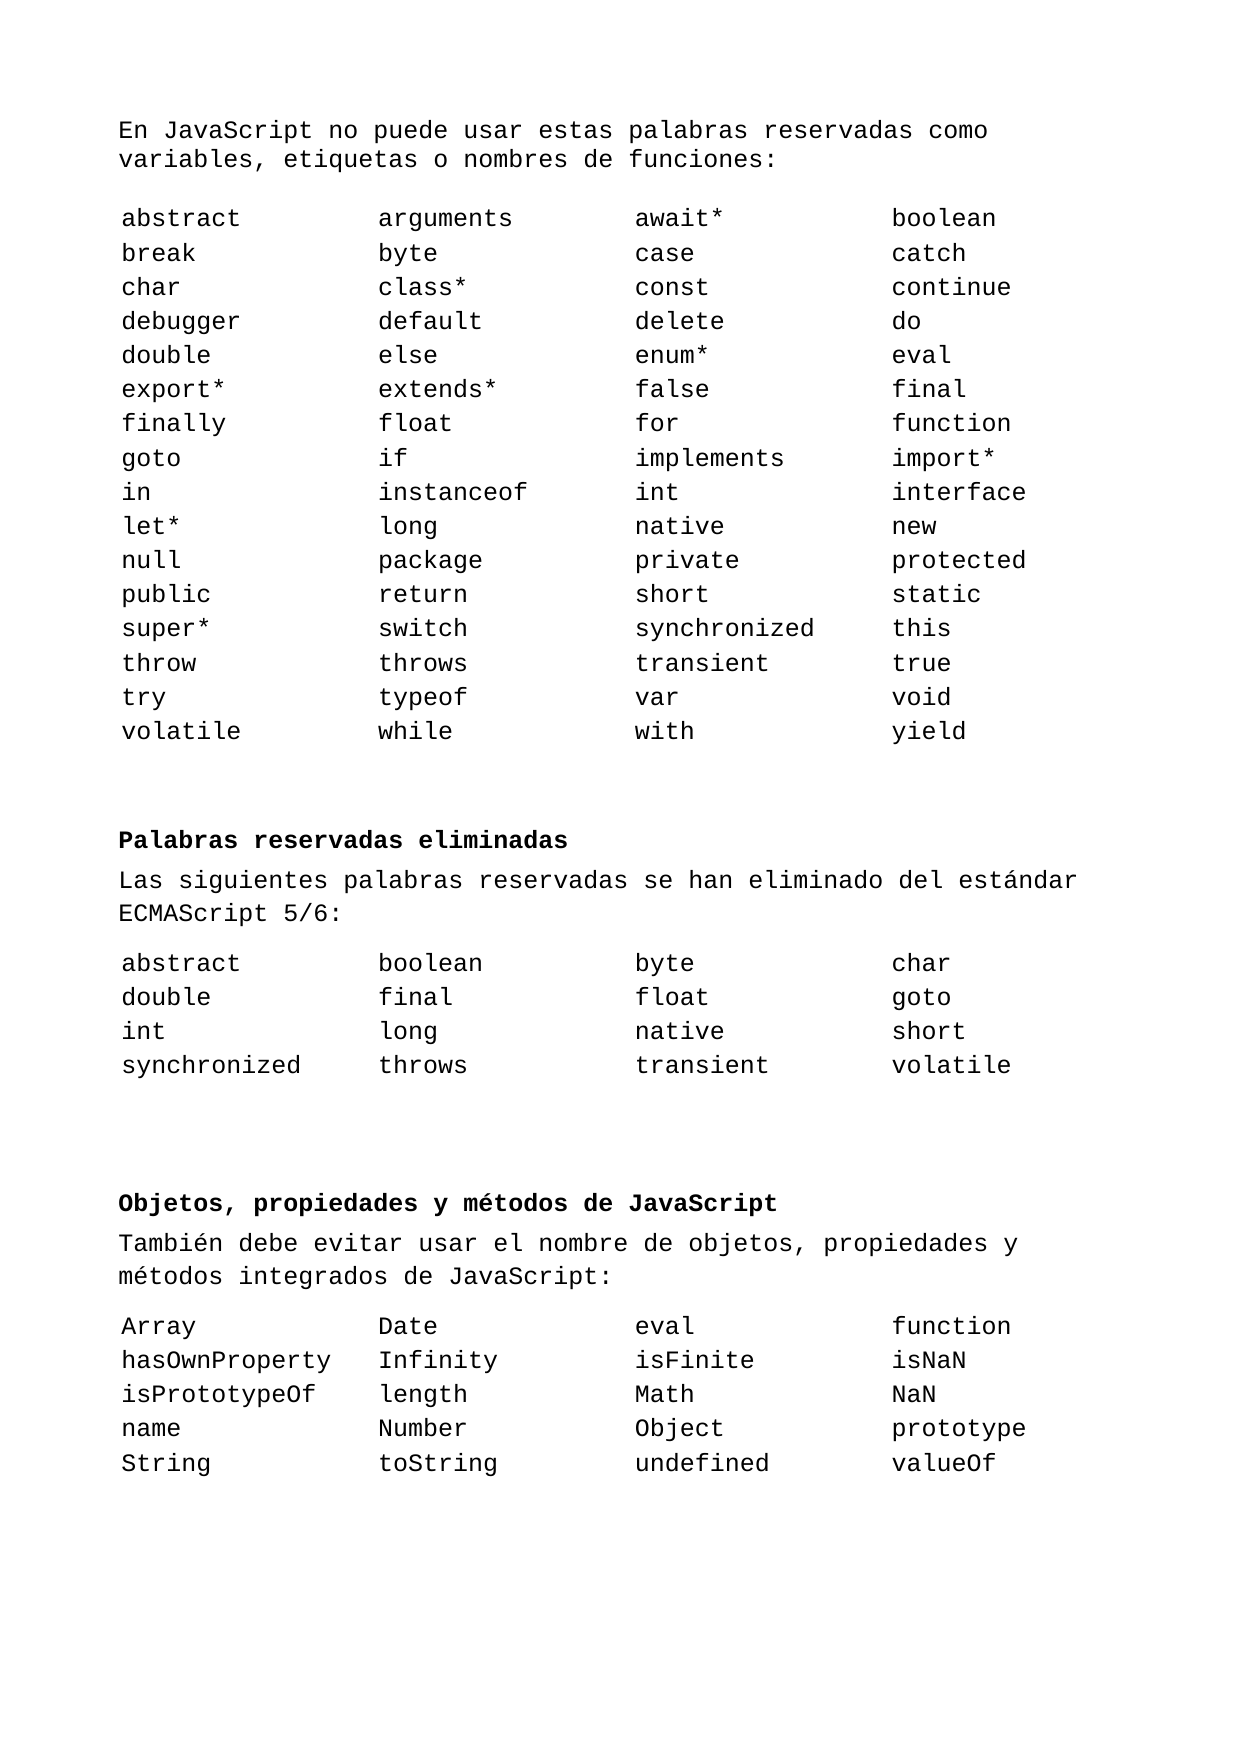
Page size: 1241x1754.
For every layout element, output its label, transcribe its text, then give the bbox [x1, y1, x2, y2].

table_header abstract [118, 203, 375, 237]
table_cell volatile [889, 1050, 1116, 1084]
table_cell float [375, 408, 632, 442]
table_cell eval [889, 340, 1122, 374]
table_cell in [118, 476, 375, 511]
table_cell true [889, 647, 1122, 681]
table_cell var [632, 681, 888, 716]
table_cell volatile [118, 716, 375, 750]
table_header Array [118, 1311, 375, 1345]
table_header Date [375, 1311, 632, 1345]
table_cell package [375, 545, 632, 579]
table_cell transient [632, 1050, 888, 1084]
table_cell Number [375, 1413, 632, 1447]
table_cell char [118, 271, 375, 306]
table_cell valueOf [889, 1447, 1122, 1481]
table_cell typeof [375, 681, 632, 716]
table_cell try [118, 681, 375, 716]
table_cell long [375, 511, 632, 545]
table_cell throws [375, 647, 632, 681]
table_cell throw [118, 647, 375, 681]
table_cell import* [889, 442, 1122, 476]
table_cell static [889, 579, 1122, 613]
table_cell yield [889, 716, 1122, 750]
table_cell toString [375, 1447, 632, 1481]
table_cell implements [632, 442, 888, 476]
table_cell float [632, 982, 888, 1016]
table_cell this [889, 613, 1122, 647]
table_cell continue [889, 271, 1122, 306]
table_cell name [118, 1413, 375, 1447]
table_cell Math [632, 1379, 888, 1413]
table_header await* [632, 203, 888, 237]
table_cell double [118, 340, 375, 374]
table_cell super* [118, 613, 375, 647]
text También debe evitar usar el nombre de objetos, propiedades y métodos integrados de JavaScript: [118, 1231, 1122, 1292]
table_cell if [375, 442, 632, 476]
table_cell Infinity [375, 1345, 632, 1379]
table_cell new [889, 511, 1122, 545]
table_cell return [375, 579, 632, 613]
table_cell void [889, 681, 1122, 716]
table_cell isPrototypeOf [118, 1379, 375, 1413]
table_cell const [632, 271, 888, 306]
table_cell function [889, 408, 1122, 442]
table_cell long [375, 1016, 632, 1050]
table_cell with [632, 716, 888, 750]
table_cell hasOwnProperty [118, 1345, 375, 1379]
table_cell int [118, 1016, 375, 1050]
table_cell false [632, 374, 888, 408]
table_cell enum* [632, 340, 888, 374]
table_cell case [632, 237, 888, 271]
table_cell for [632, 408, 888, 442]
table_cell synchronized [632, 613, 888, 647]
table_cell break [118, 237, 375, 271]
text Las siguientes palabras reservadas se han eliminado del estándar ECMAScript 5/6: [118, 868, 1122, 929]
table_cell null [118, 545, 375, 579]
table_cell prototype [889, 1413, 1122, 1447]
table_cell double [118, 982, 375, 1016]
table_cell final [375, 982, 632, 1016]
table_header function [889, 1311, 1122, 1345]
subtitle Palabras reservadas eliminadas [118, 827, 1122, 856]
table_cell let* [118, 511, 375, 545]
table_header eval [632, 1311, 888, 1345]
table_cell byte [375, 237, 632, 271]
text En JavaScript no puede usar estas palabras reservadas como variables, etiquetas o nombres de funciones: [118, 118, 1122, 175]
table_cell switch [375, 613, 632, 647]
table_cell native [632, 1016, 888, 1050]
table_cell private [632, 545, 888, 579]
table_cell NaN [889, 1379, 1122, 1413]
table_cell String [118, 1447, 375, 1481]
table_header boolean [889, 203, 1122, 237]
table_cell Object [632, 1413, 888, 1447]
table_cell export* [118, 374, 375, 408]
table_cell short [632, 579, 888, 613]
table_cell do [889, 306, 1122, 340]
table_header abstract [118, 948, 375, 982]
table_cell interface [889, 476, 1122, 511]
table_cell short [889, 1016, 1116, 1050]
table_cell final [889, 374, 1122, 408]
table_cell isFinite [632, 1345, 888, 1379]
table_cell goto [118, 442, 375, 476]
table_cell debugger [118, 306, 375, 340]
table_cell while [375, 716, 632, 750]
table_cell length [375, 1379, 632, 1413]
table_header char [889, 948, 1116, 982]
table_cell default [375, 306, 632, 340]
table_cell finally [118, 408, 375, 442]
table_cell synchronized [118, 1050, 375, 1084]
table_cell instanceof [375, 476, 632, 511]
table_cell protected [889, 545, 1122, 579]
table_cell public [118, 579, 375, 613]
table_cell isNaN [889, 1345, 1122, 1379]
subtitle Objetos, propiedades y métodos de JavaScript [118, 1190, 1122, 1218]
table_cell extends* [375, 374, 632, 408]
table_header byte [632, 948, 888, 982]
table_cell catch [889, 237, 1122, 271]
table_header arguments [375, 203, 632, 237]
table_cell int [632, 476, 888, 511]
table_cell undefined [632, 1447, 888, 1481]
table_cell goto [889, 982, 1116, 1016]
table_cell native [632, 511, 888, 545]
table_cell transient [632, 647, 888, 681]
table_cell else [375, 340, 632, 374]
table_cell class* [375, 271, 632, 306]
table_header boolean [375, 948, 632, 982]
table_cell delete [632, 306, 888, 340]
table_cell throws [375, 1050, 632, 1084]
